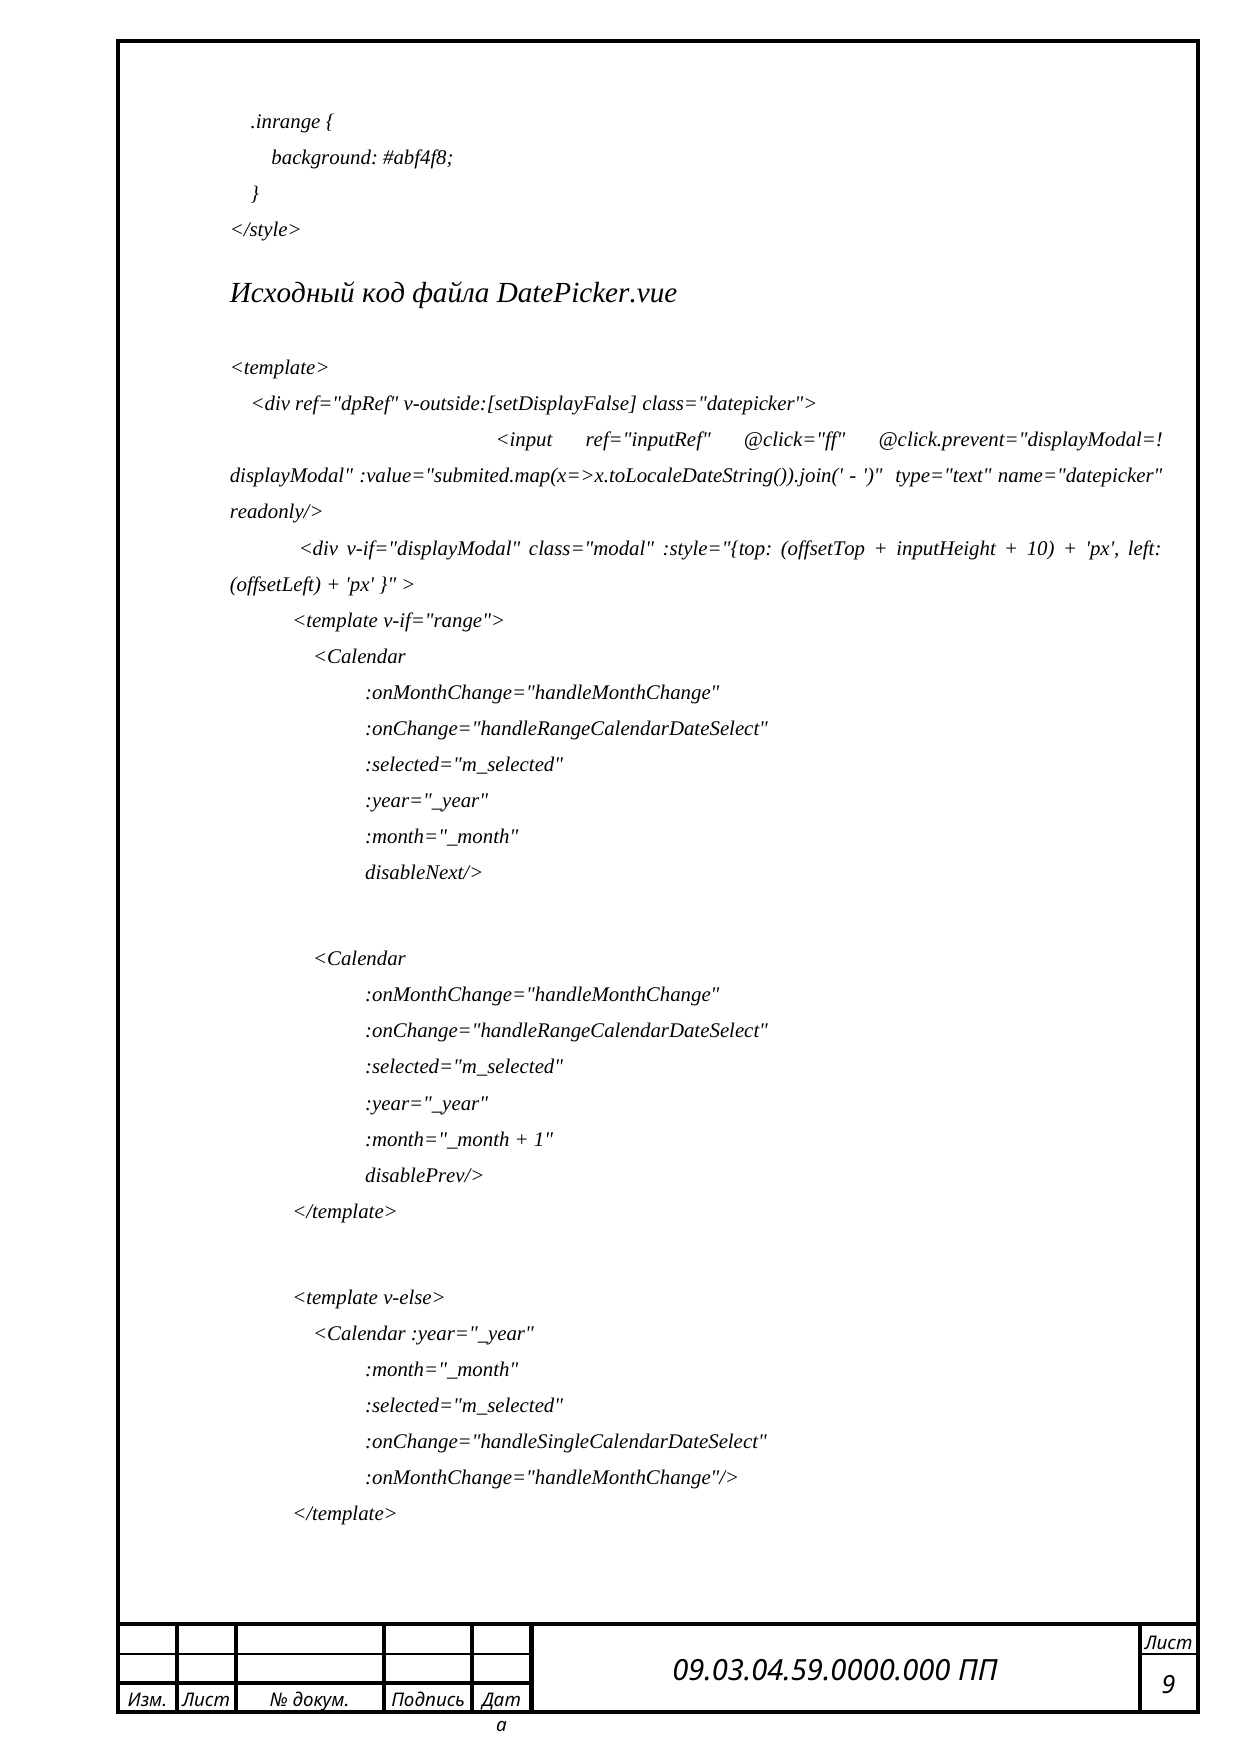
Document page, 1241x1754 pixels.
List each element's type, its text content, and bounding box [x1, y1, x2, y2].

text :year="_year" [229, 1090, 1163, 1114]
text <template> [229, 355, 1163, 379]
text <template v-else> [229, 1285, 1163, 1309]
text <div ref="dpRef" v-outside:[setDisplayFalse] class="datepicker"> [229, 391, 1163, 415]
text :selected="m_selected" [229, 752, 1163, 776]
text :selected="m_selected" [229, 1054, 1163, 1078]
text :month="_month + 1" [229, 1126, 1163, 1151]
text :onChange="handleSingleCalendarDateSelect" [229, 1429, 1163, 1453]
text background: #abf4f8; [229, 144, 1163, 169]
text :month="_month" [229, 824, 1163, 848]
text :onChange="handleRangeCalendarDateSelect" [229, 716, 1163, 740]
text Исходный код файла DatePicker.vue [229, 275, 1163, 309]
text :selected="m_selected" [229, 1393, 1163, 1417]
text <div v-if="displayModal" class="modal" :style="{top: (offsetTop + inputHeight + 10) + 'px', left: (offsetLeft) + 'px' }" > [229, 536, 1163, 596]
text <template v-if="range"> [229, 608, 1163, 632]
text <input ref="inputRef" @click="ff" @click.prevent="displayModal=!displayModal" :value="submited.map(x=>x.toLocaleDateString()).join(' - ')" type="text" name="datepicker" readonly/> [229, 427, 1163, 523]
text </template> [229, 1501, 1163, 1525]
text :onMonthChange="handleMonthChange" [229, 982, 1163, 1006]
text <Calendar [229, 644, 1163, 668]
text :year="_year" [229, 788, 1163, 812]
text :onMonthChange="handleMonthChange" [229, 680, 1163, 704]
text </template> [229, 1198, 1163, 1223]
text disablePrev/> [229, 1162, 1163, 1187]
text <Calendar :year="_year" [229, 1321, 1163, 1345]
text :onChange="handleRangeCalendarDateSelect" [229, 1018, 1163, 1042]
text :onMonthChange="handleMonthChange"/> [229, 1465, 1163, 1489]
text .inrange { [229, 108, 1163, 133]
text </style> [229, 217, 1163, 241]
text disableNext/> [229, 860, 1163, 884]
text <Calendar [229, 946, 1163, 970]
text } [229, 181, 1163, 205]
text :month="_month" [229, 1357, 1163, 1381]
